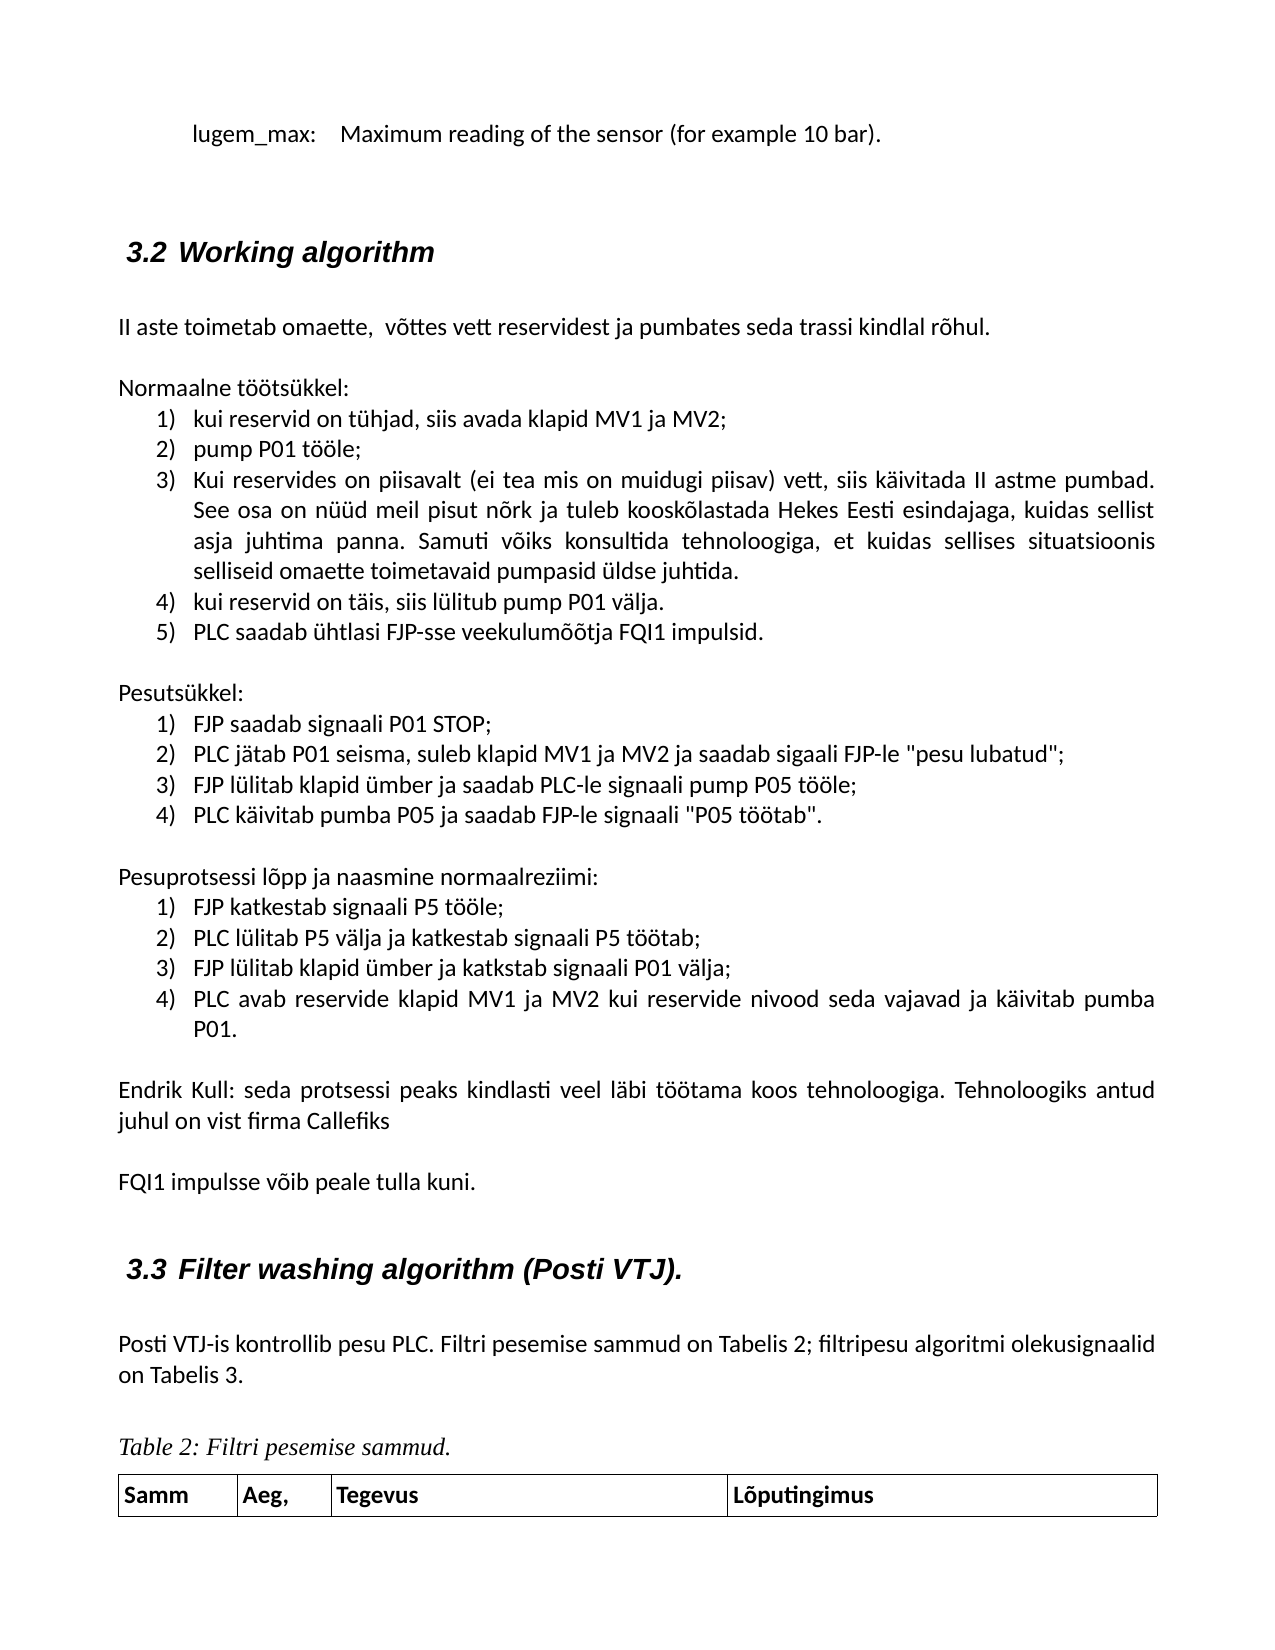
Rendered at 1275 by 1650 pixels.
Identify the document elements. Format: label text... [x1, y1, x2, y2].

table_header Samm [119, 1475, 237, 1516]
list PLC saadab ühtlasi FJP-sse veekulumõõtja FQI1 impulsid. [156, 616, 1157, 647]
subtitle Working algorithm [118, 235, 1157, 268]
list PLC lülitab P5 välja ja katkestab signaali P5 töötab; [156, 922, 1157, 952]
text II aste toimetab omaette, võttes vett reservidest ja pumbates seda trassi kindlal rõhul. [118, 311, 1157, 342]
list FJP saadab signaali P01 STOP; [156, 708, 1157, 738]
table_header Tegevus [332, 1475, 727, 1516]
list Kui reservides on piisavalt (ei tea mis on muidugi piisav) vett, siis käivitada II astme pumbad. See osa on nüüd meil pisut nõrk ja tuleb kooskõlastada Hekes Eesti esindajaga, kuidas sellist asja juhtima panna. Samuti võiks konsultida tehnoloogiga, et kuidas sellises situatsioonis selliseid omaette toimetavaid pumpasid üldse juhtida. [156, 464, 1157, 586]
table_header Lõputingimus [728, 1475, 1157, 1516]
list FJP katkestab signaali P5 tööle; [156, 891, 1157, 922]
table_header Aeg, [238, 1475, 331, 1516]
list FJP lülitab klapid ümber ja saadab PLC-le signaali pump P05 tööle; [156, 769, 1157, 799]
list PLC käivitab pumba P05 ja saadab FJP-le signaali "P05 töötab". [156, 799, 1157, 830]
text FQI1 impulsse võib peale tulla kuni. [118, 1166, 1157, 1196]
subtitle Filter washing algorithm (Posti VTJ). [118, 1252, 1157, 1285]
list kui reservid on täis, siis lülitub pump P01 välja. [156, 586, 1157, 616]
text Normaalne töötsükkel: [118, 372, 1157, 403]
list PLC avab reservide klapid MV1 ja MV2 kui reservide nivood seda vajavad ja käivitab pumba P01. [156, 983, 1157, 1044]
list kui reservid on tühjad, siis avada klapid MV1 ja MV2; [156, 403, 1157, 433]
list pump P01 tööle; [156, 433, 1157, 464]
list PLC jätab P01 seisma, suleb klapid MV1 ja MV2 ja saadab sigaali FJP-le "pesu lubatud"; [156, 738, 1157, 769]
text Table 2: Filtri pesemise sammud. [118, 1432, 1157, 1461]
text Pesutsükkel: [118, 677, 1157, 708]
text Endrik Kull: seda protsessi peaks kindlasti veel läbi töötama koos tehnoloogiga. Tehnoloogiks antud juhul on vist firma Callefiks [118, 1074, 1157, 1135]
text lugem_max: Maximum reading of the sensor (for example 10 bar). [118, 118, 1157, 149]
list FJP lülitab klapid ümber ja katkstab signaali P01 välja; [156, 952, 1157, 983]
text Pesuprotsessi lõpp ja naasmine normaalreziimi: [118, 861, 1157, 891]
text Posti VTJ-is kontrollib pesu PLC. Filtri pesemise sammud on Tabelis 2; filtripesu algoritmi olekusignaalid on Tabelis 3. [118, 1328, 1157, 1389]
